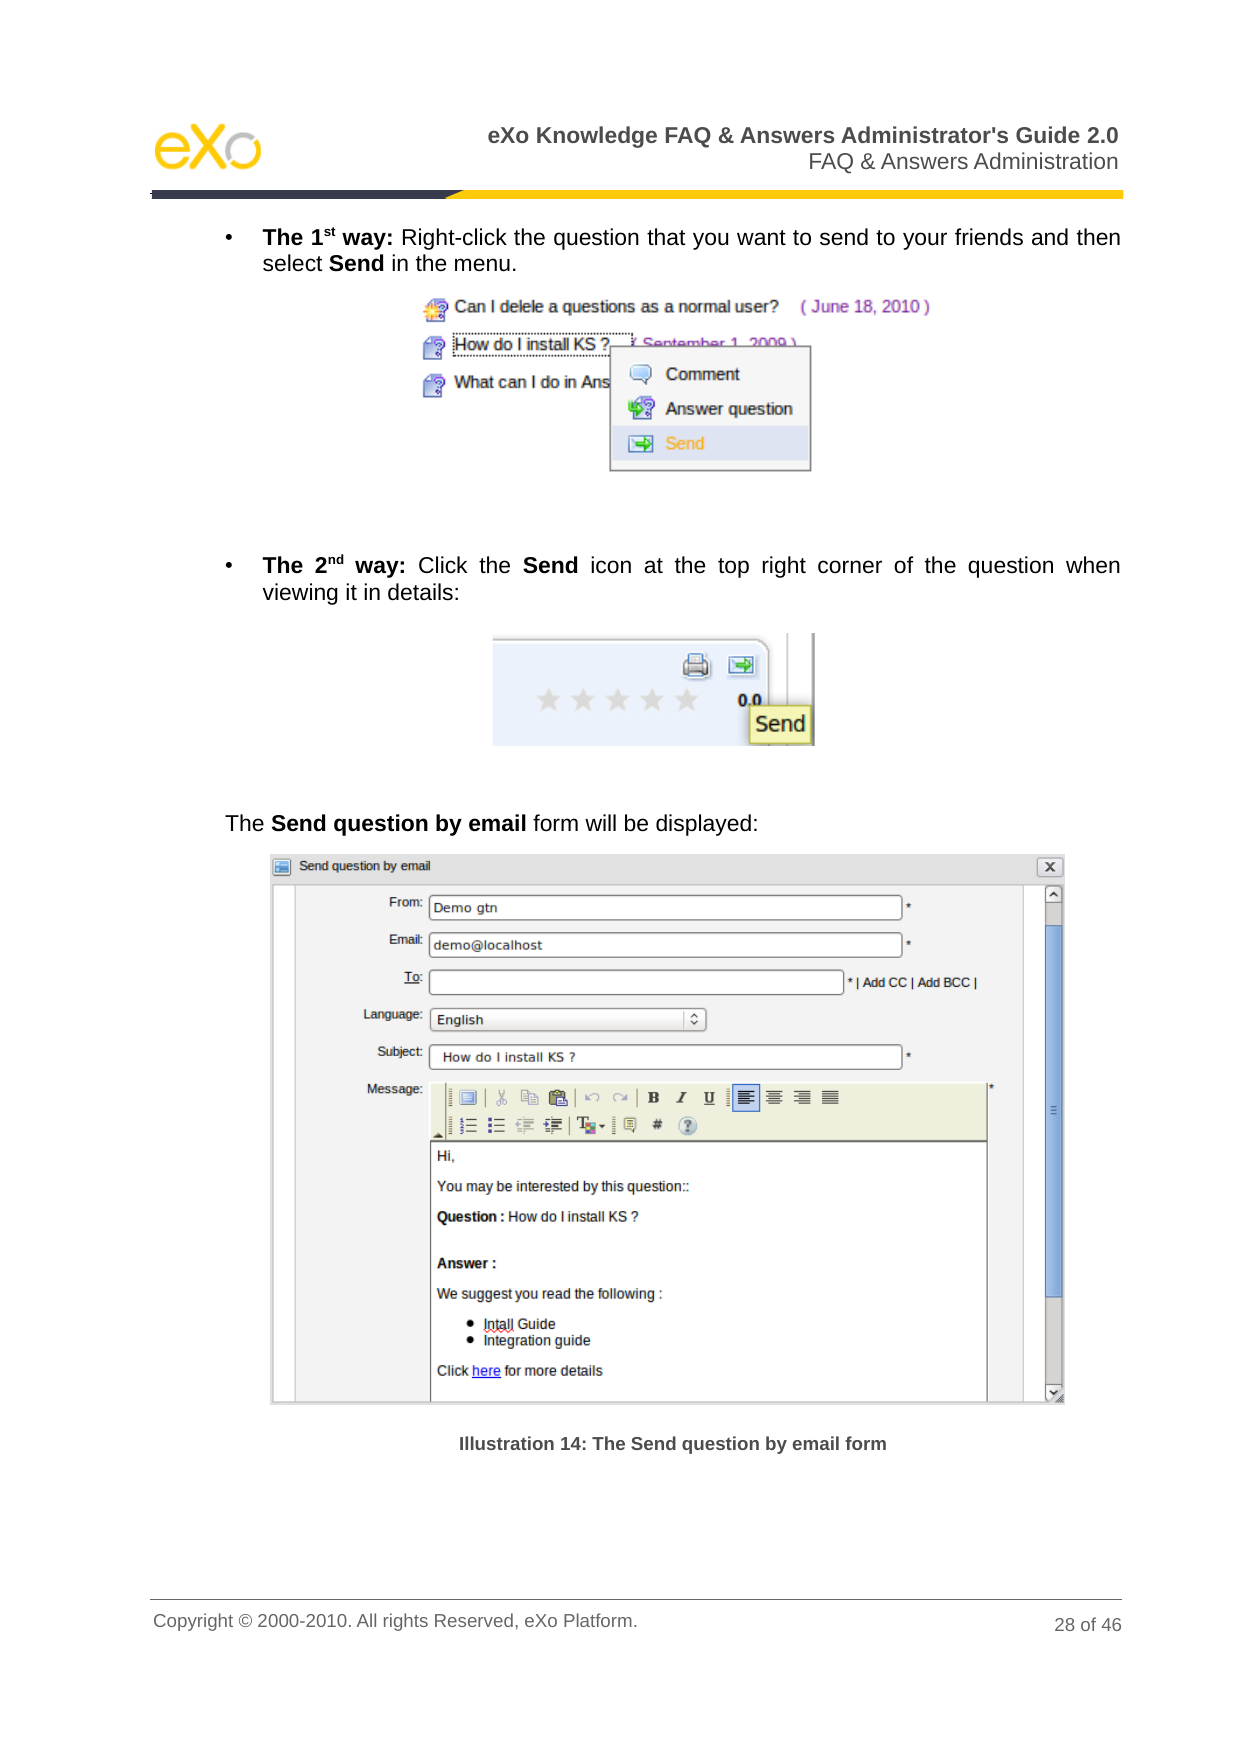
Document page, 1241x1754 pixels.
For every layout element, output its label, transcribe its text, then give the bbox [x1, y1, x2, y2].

picture [414, 286, 940, 489]
picture [155, 123, 262, 170]
list The 2nd way: Click the Send icon at the top right corner of the question when viewing it in details: [225, 552, 1122, 605]
list The Send question by email form will be displayed: [187, 810, 1122, 836]
text Illustration 14: The Send question by email form [276, 922, 1071, 1455]
list The 1st way: Right-click the question that you want to send to your friends and then select Send in the menu. [225, 223, 1122, 276]
picture [492, 633, 815, 746]
picture [269, 854, 1065, 1405]
picture [151, 190, 1124, 199]
